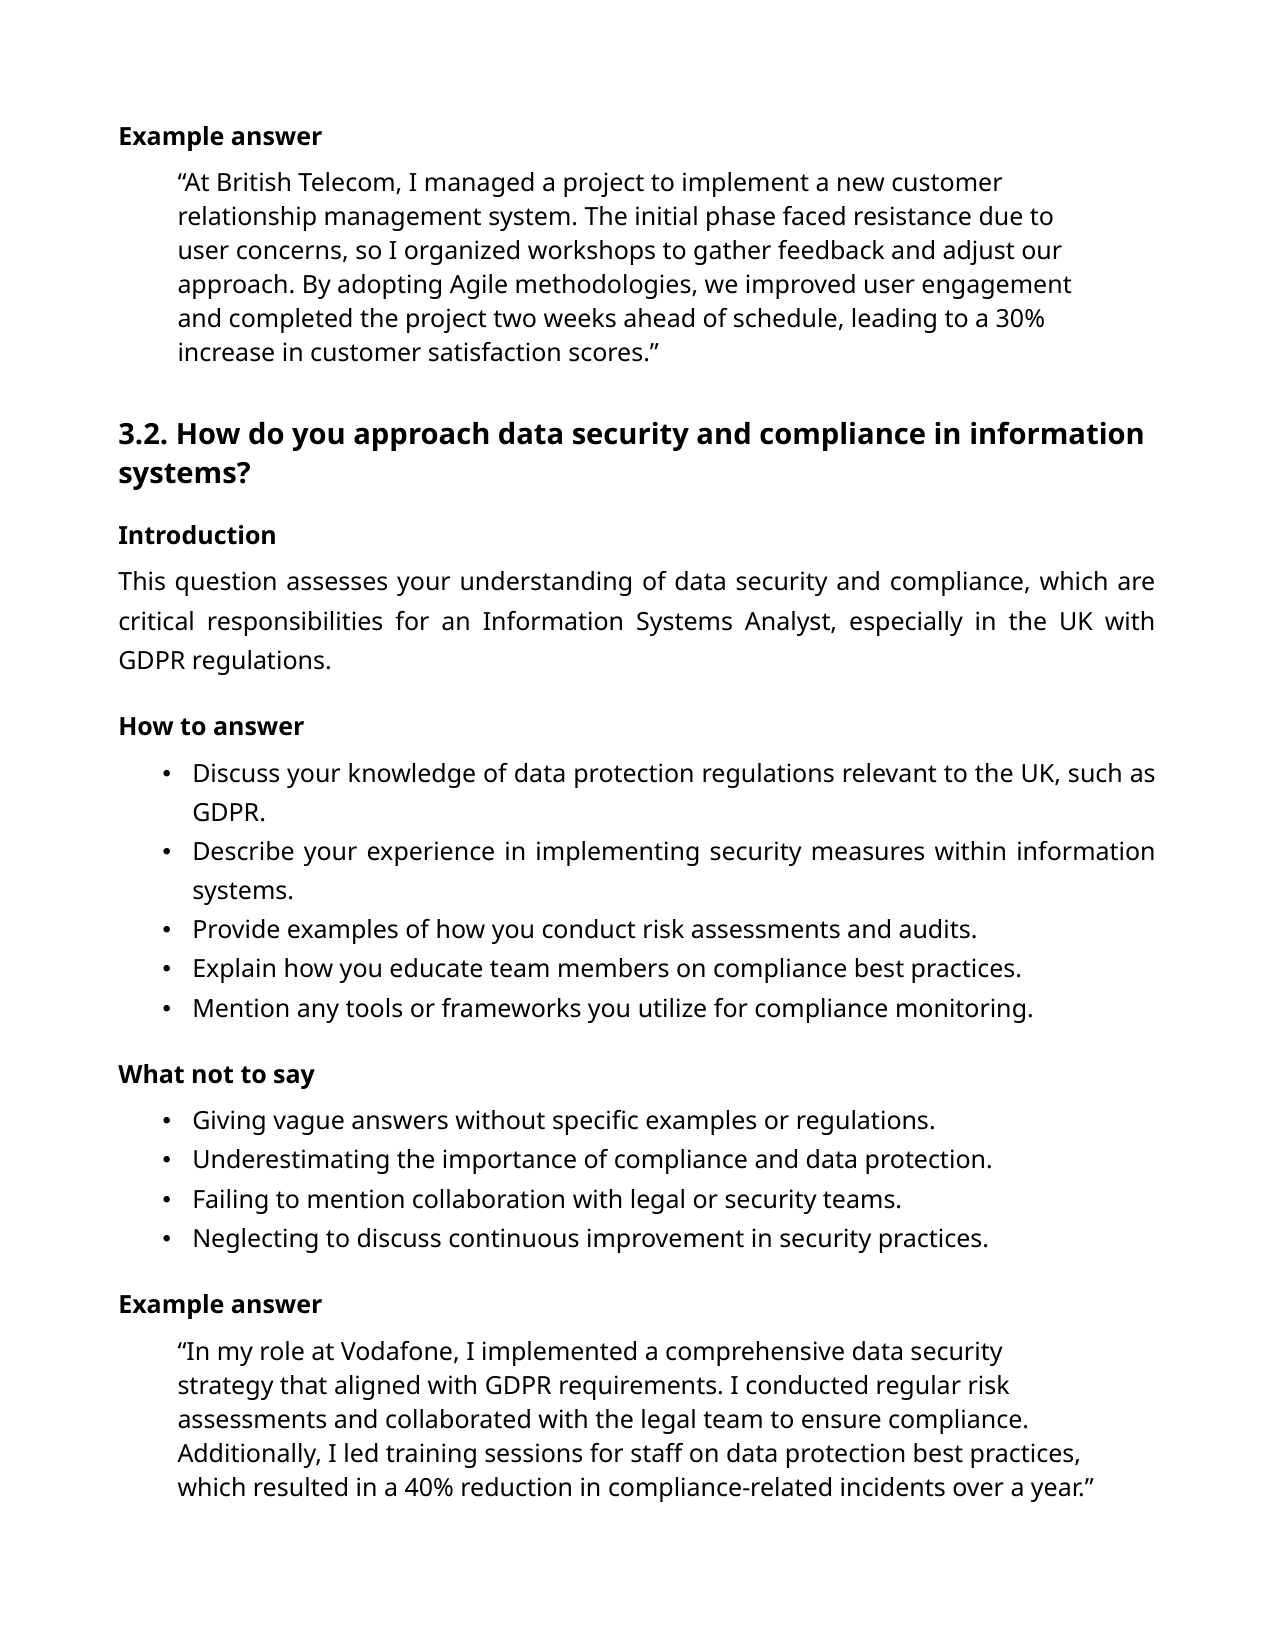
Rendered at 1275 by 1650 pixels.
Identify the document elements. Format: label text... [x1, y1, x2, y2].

list Mention any tools or frameworks you utilize for compliance monitoring. [162, 990, 1157, 1024]
list Failing to mention collaboration with legal or security teams. [162, 1181, 1157, 1215]
list Giving vague answers without specific examples or regulations. [162, 1103, 1157, 1137]
subtitle Introduction [118, 517, 1157, 552]
list Underestimating the importance of compliance and data protection. [162, 1142, 1157, 1176]
subtitle 3.2. How do you approach data security and compliance in information systems? [118, 413, 1157, 492]
list Neglecting to discuss continuous improvement in security practices. [162, 1221, 1157, 1254]
text “At British Telecom, I managed a project to implement a new customer relationship management system. The initial phase faced resistance due to user concerns, so I organized workshops to gather feedback and adjust our approach. By adopting Agile methodologies, we improved user engagement and completed the project two weeks ahead of schedule, leading to a 30% increase in customer satisfaction scores.” [177, 165, 1098, 369]
subtitle How to answer [118, 709, 1157, 743]
text “In my role at Vodafone, I implemented a comprehensive data security strategy that aligned with GDPR requirements. I conducted regular risk assessments and collaborated with the legal team to ensure compliance. Additionally, I led training sessions for staff on data protection best practices, which resulted in a 40% reduction in compliance-related incidents over a year.” [177, 1333, 1098, 1504]
list Discuss your knowledge of data protection regulations relevant to the UK, such as GDPR. [162, 755, 1157, 828]
list Describe your experience in implementing security measures within information systems. [162, 833, 1157, 907]
subtitle Example answer [118, 118, 1157, 152]
list Explain how you educate team members on compliance best practices. [162, 951, 1157, 985]
subtitle What not to say [118, 1056, 1157, 1091]
text This question assesses your understanding of data security and compliance, which are critical responsibilities for an Information Systems Analyst, especially in the UK with GDPR regulations. [118, 564, 1157, 676]
subtitle Example answer [118, 1287, 1157, 1321]
list Provide examples of how you conduct risk assessments and audits. [162, 912, 1157, 946]
